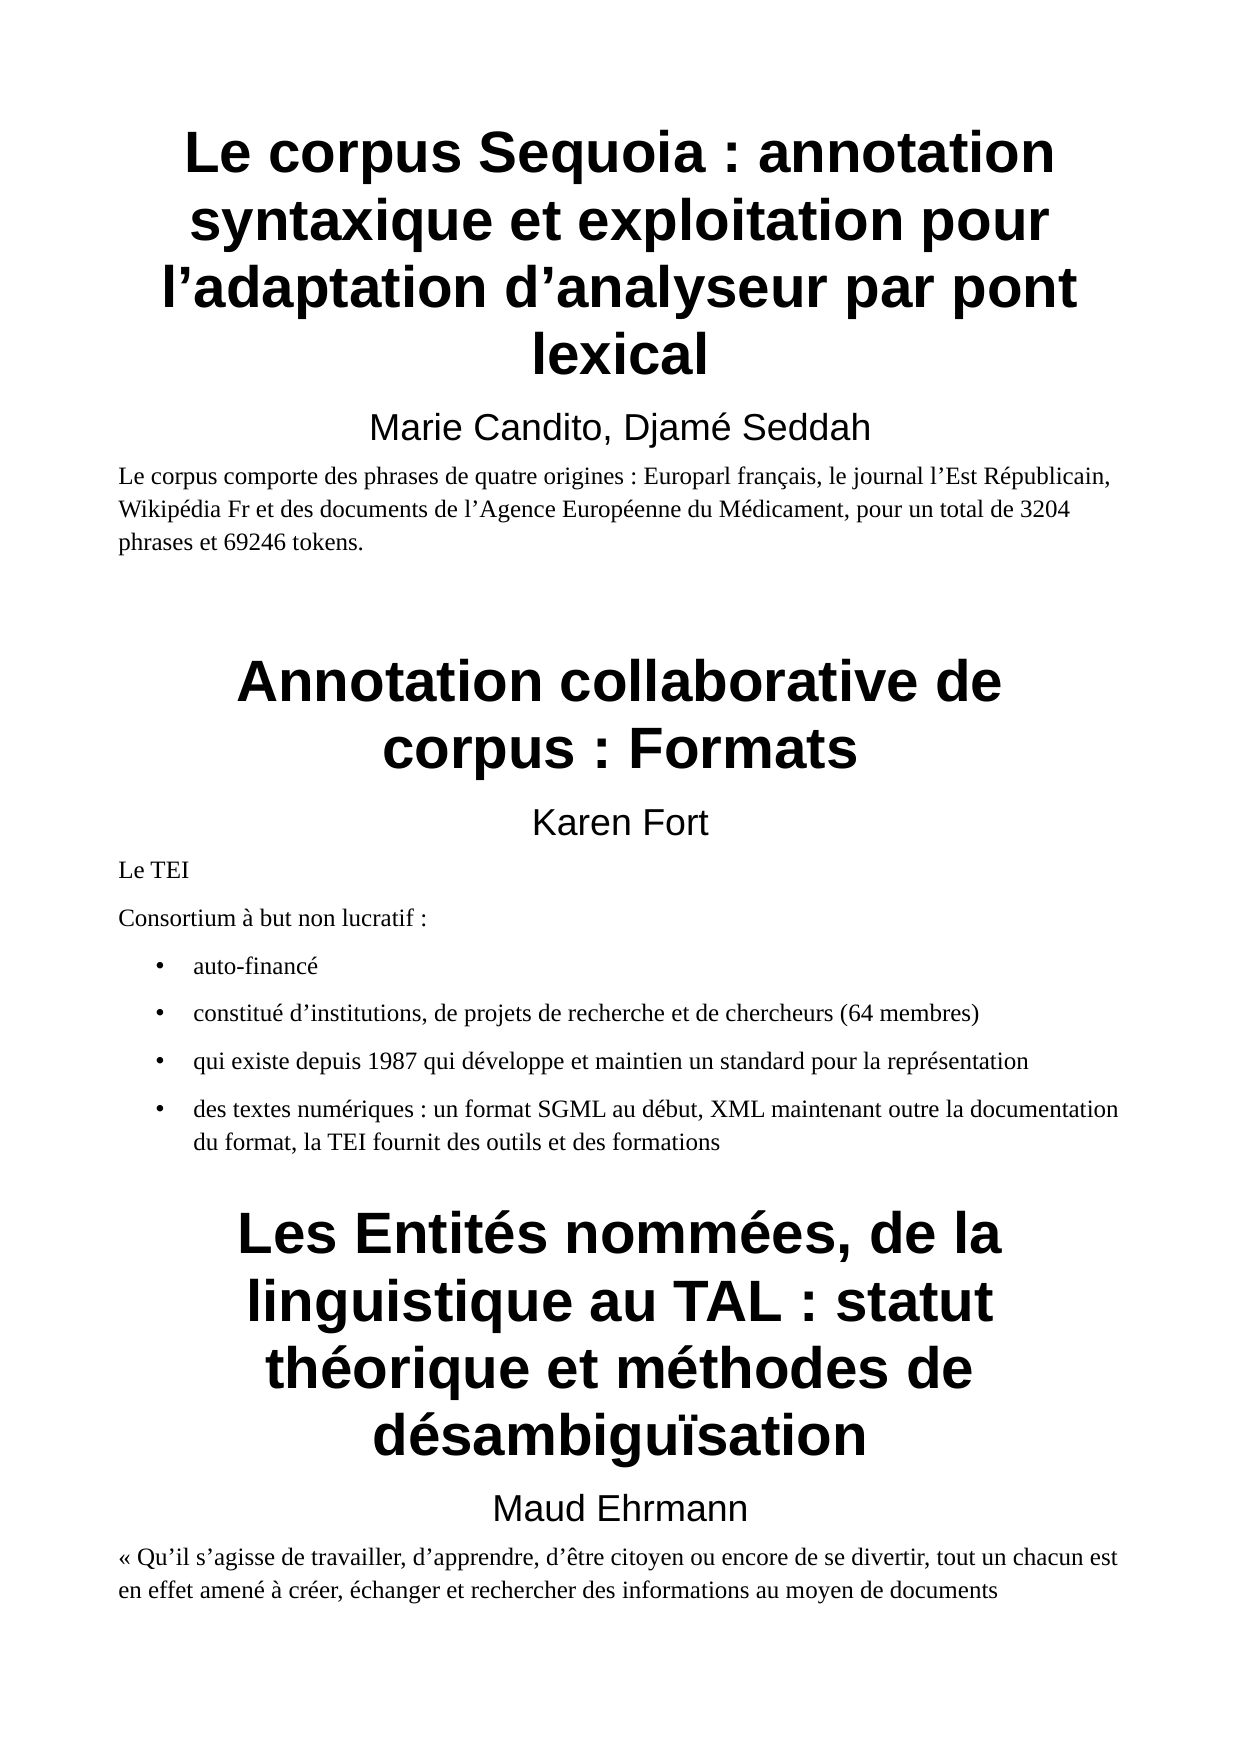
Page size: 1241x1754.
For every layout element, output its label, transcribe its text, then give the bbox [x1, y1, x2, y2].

text Le TEI [118, 856, 1122, 884]
list auto-financé [156, 951, 1122, 979]
text « Qu’il s’agisse de travailler, d’apprendre, d’être citoyen ou encore de se divertir, tout un chacun est en effet amené à créer, échanger et rechercher des informations au moyen de documents [118, 1542, 1122, 1604]
list constitué d’institutions, de projets de recherche et de chercheurs (64 membres) [156, 998, 1122, 1027]
list qui existe depuis 1987 qui développe et maintien un standard pour la représentation [156, 1046, 1122, 1075]
text Le corpus comporte des phrases de quatre origines : Europarl français, le journal l’Est Républicain, Wikipédia Fr et des documents de l’Agence Européenne du Médicament, pour un total de 3204 phrases et 69246 tokens. [118, 461, 1122, 556]
subtitle Karen Fort [118, 800, 1122, 843]
list des textes numériques : un format SGML au début, XML maintenant outre la documentation du format, la TEI fournit des outils et des formations [156, 1094, 1122, 1155]
subtitle Marie Candito, Djamé Seddah [118, 405, 1122, 448]
title Les Entités nommées, de la linguistique au TAL : statut théorique et méthodes de désambiguïsation [118, 1199, 1122, 1468]
title Le corpus Sequoia : annotation syntaxique et exploitation pour l’adaptation d’analyseur par pont lexical [118, 118, 1122, 386]
subtitle Maud Ehrmann [118, 1486, 1122, 1529]
text Consortium à but non lucratif : [118, 903, 1122, 932]
title Annotation collaborative de corpus : Formats [118, 647, 1122, 781]
